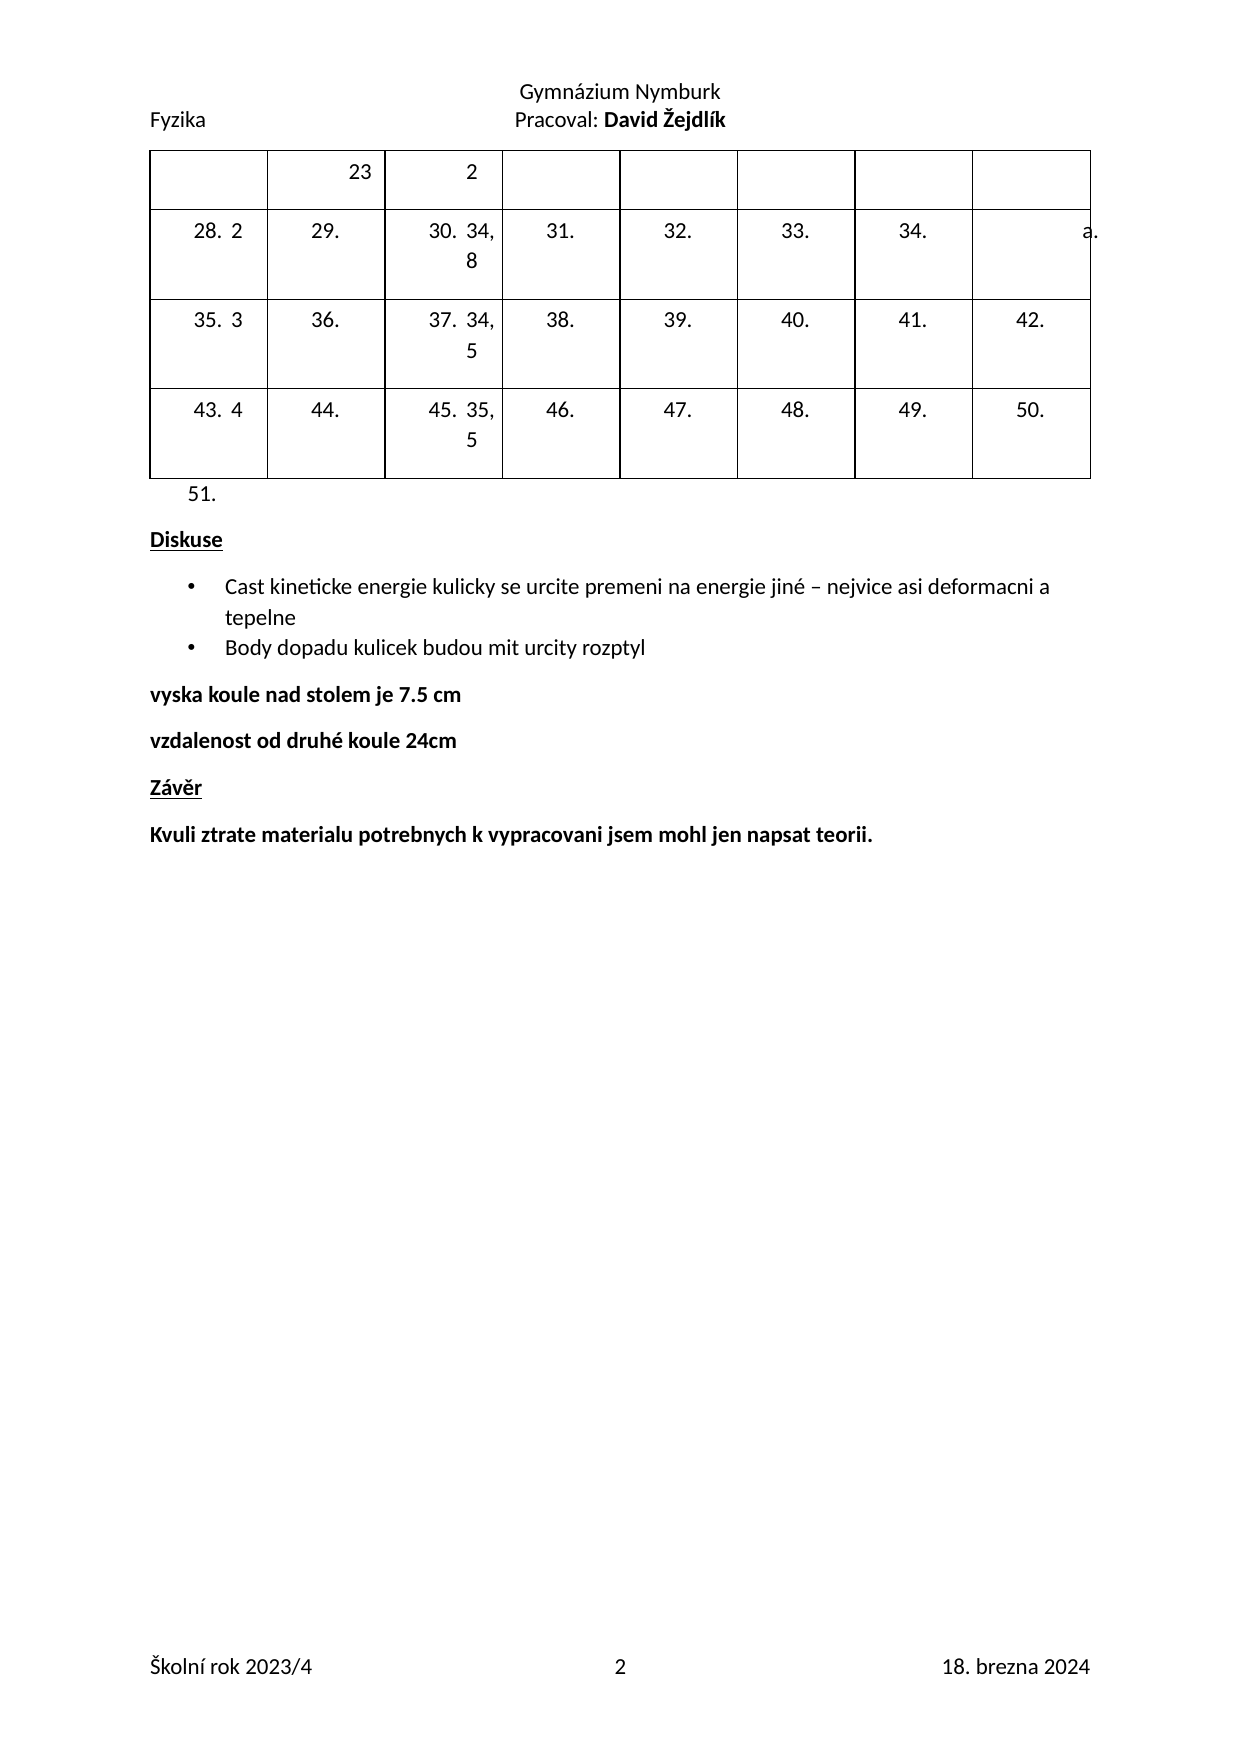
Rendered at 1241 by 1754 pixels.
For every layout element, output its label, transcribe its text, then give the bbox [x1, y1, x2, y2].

table_cell 4 [151, 389, 267, 478]
text vyska koule nad stolem je 7.5 cm [150, 680, 1090, 708]
table_cell [268, 300, 384, 388]
table_cell [621, 389, 737, 478]
text Závěr [150, 773, 1090, 802]
table_cell 2 [151, 210, 267, 299]
text Kvuli ztrate materialu potrebnych k vypracovani jsem mohl jen napsat teorii. [150, 820, 1090, 848]
table_cell [503, 300, 619, 388]
table_cell [973, 389, 1090, 478]
table_cell 35,5 [386, 389, 502, 478]
table_cell [738, 210, 854, 299]
table_cell [738, 389, 854, 478]
table_cell [973, 300, 1090, 388]
table_cell 0.723 [268, 151, 384, 209]
table_cell [621, 300, 737, 388]
text vzdalenost od druhé koule 24cm [150, 727, 1090, 755]
text Diskuse [150, 526, 1090, 554]
table_cell [856, 389, 972, 478]
table_cell [268, 389, 384, 478]
list Cast kineticke energie kulicky se urcite premeni na energie jiné – nejvice asi deformacni a tepelne [187, 572, 1090, 631]
table_cell [268, 210, 384, 299]
table_cell [856, 151, 972, 209]
table_cell [973, 151, 1090, 209]
table_cell [503, 389, 619, 478]
list Body dopadu kulicek budou mit urcity rozptyl [187, 633, 1090, 661]
table_cell [856, 300, 972, 388]
table_cell 34.2 [386, 151, 502, 209]
table_cell [503, 151, 619, 209]
table_cell [621, 151, 737, 209]
table_cell 34,5 [386, 300, 502, 388]
table_cell 34,8 [386, 210, 502, 299]
table_cell [738, 300, 854, 388]
table_cell [503, 210, 619, 299]
table_cell [738, 151, 854, 209]
table_cell [621, 210, 737, 299]
table_cell [973, 210, 1090, 299]
table_cell 3 [151, 300, 267, 388]
table_cell [151, 151, 267, 209]
table_cell [856, 210, 972, 299]
